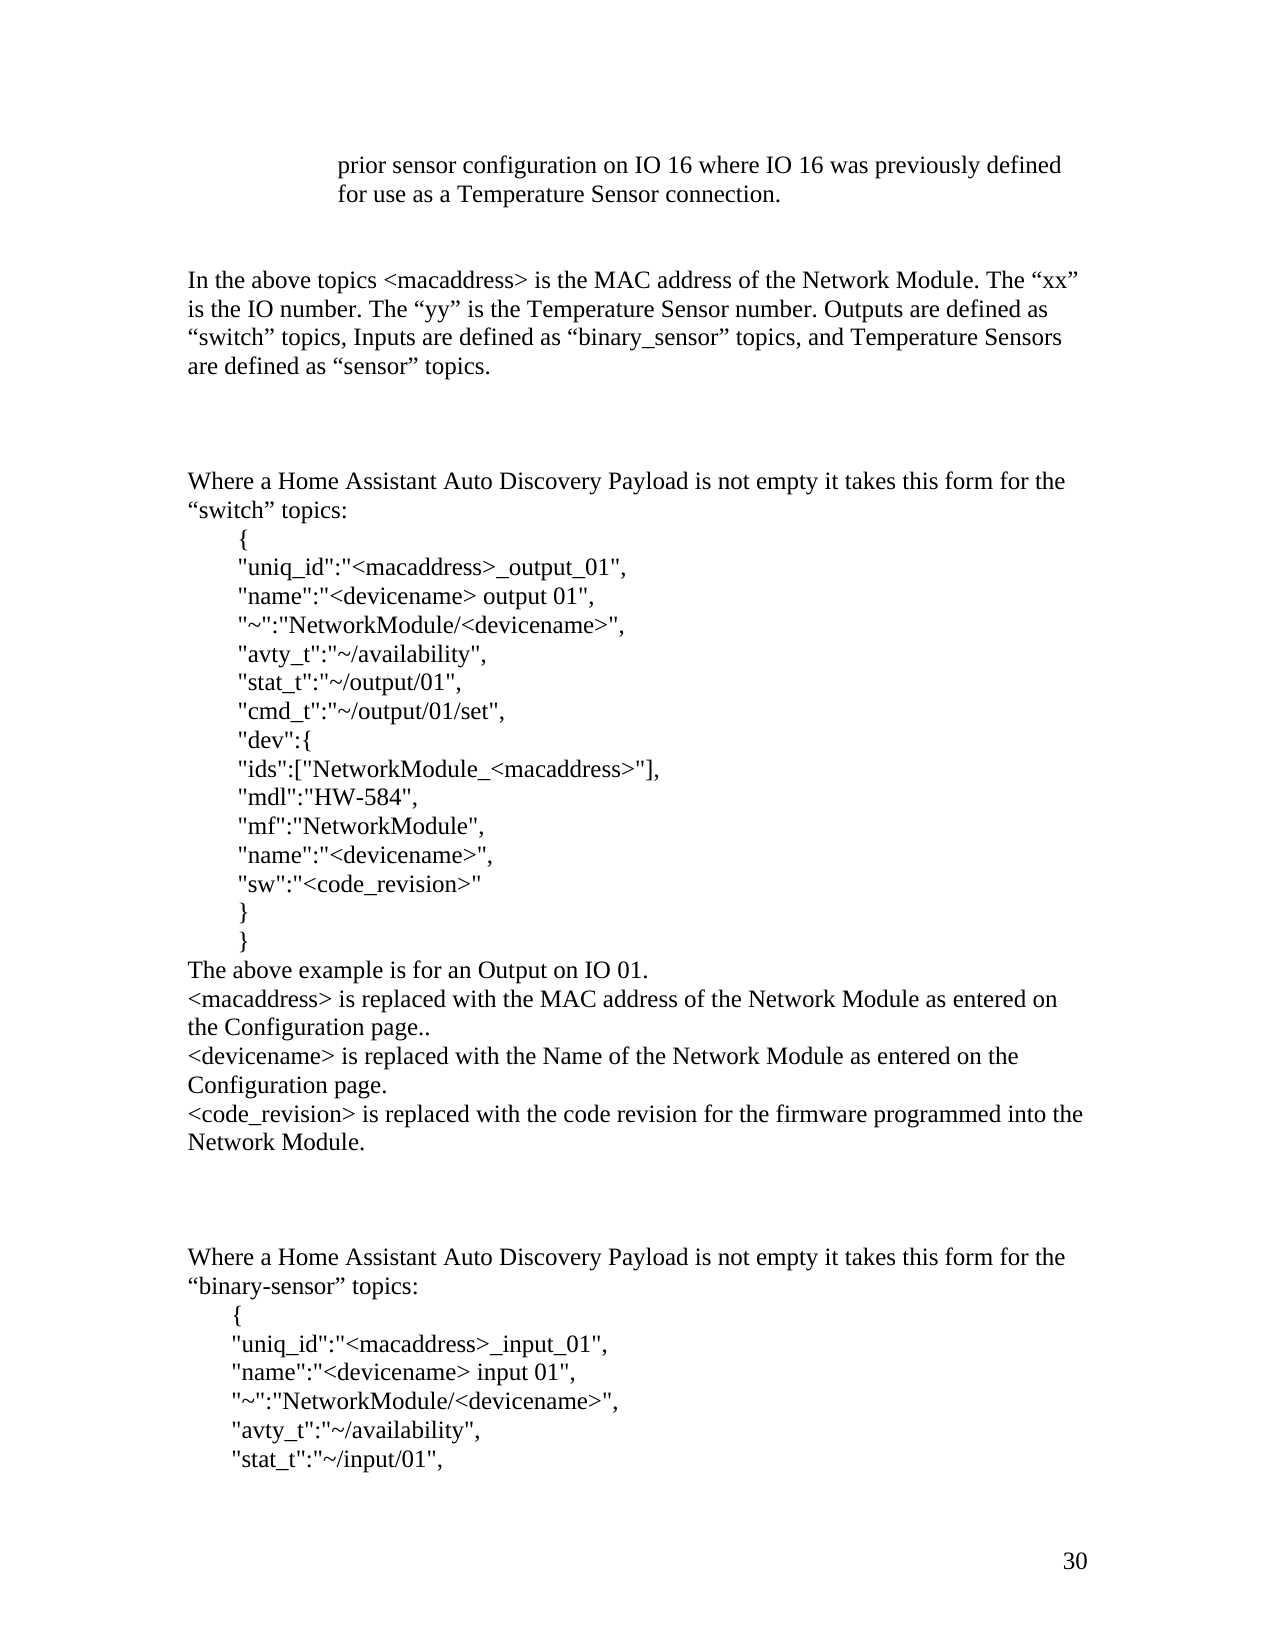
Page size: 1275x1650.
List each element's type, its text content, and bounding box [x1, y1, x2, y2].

text <code_revision> is replaced with the code revision for the firmware programmed into the Network Module. [187, 1099, 1087, 1156]
text "ids":["NetworkModule_<macaddress>"], [187, 754, 1087, 782]
text "mdl":"HW-584", [187, 782, 1087, 811]
text prior sensor configuration on IO 16 where IO 16 was previously defined for use as a Temperature Sensor connection. [337, 150, 1087, 207]
text { [187, 524, 1087, 552]
text <devicename> is replaced with the Name of the Network Module as entered on the Configuration page. [187, 1041, 1087, 1099]
text "sw":"<code_revision>" [187, 869, 1087, 897]
text "~":"NetworkModule/<devicename>", [187, 1386, 1087, 1415]
text { [187, 1300, 1087, 1329]
text "stat_t":"~/input/01", [187, 1444, 1087, 1472]
text "stat_t":"~/output/01", [187, 667, 1087, 696]
text "name":"<devicename> output 01", [187, 581, 1087, 610]
text The above example is for an Output on IO 01. [187, 955, 1087, 984]
text } [187, 926, 1087, 955]
text <macaddress> is replaced with the MAC address of the Network Module as entered on the Configuration page.. [187, 984, 1087, 1041]
text "mf":"NetworkModule", [187, 811, 1087, 840]
text "uniq_id":"<macaddress>_output_01", [187, 552, 1087, 581]
text "name":"<devicename> input 01", [187, 1357, 1087, 1386]
text "avty_t":"~/availability", [187, 1415, 1087, 1444]
text "dev":{ [187, 725, 1087, 754]
text "name":"<devicename>", [187, 840, 1087, 869]
text "~":"NetworkModule/<devicename>", [187, 610, 1087, 639]
text "avty_t":"~/availability", [187, 639, 1087, 667]
text "uniq_id":"<macaddress>_input_01", [187, 1329, 1087, 1357]
text Where a Home Assistant Auto Discovery Payload is not empty it takes this form for the “binary-sensor” topics: [187, 1242, 1087, 1300]
text Where a Home Assistant Auto Discovery Payload is not empty it takes this form for the “switch” topics: [187, 466, 1087, 524]
text "cmd_t":"~/output/01/set", [187, 696, 1087, 725]
text In the above topics <macaddress> is the MAC address of the Network Module. The “xx” is the IO number. The “yy” is the Temperature Sensor number. Outputs are defined as “switch” topics, Inputs are defined as “binary_sensor” topics, and Temperature Sensors are defined as “sensor” topics. [187, 265, 1087, 380]
text } [187, 897, 1087, 926]
